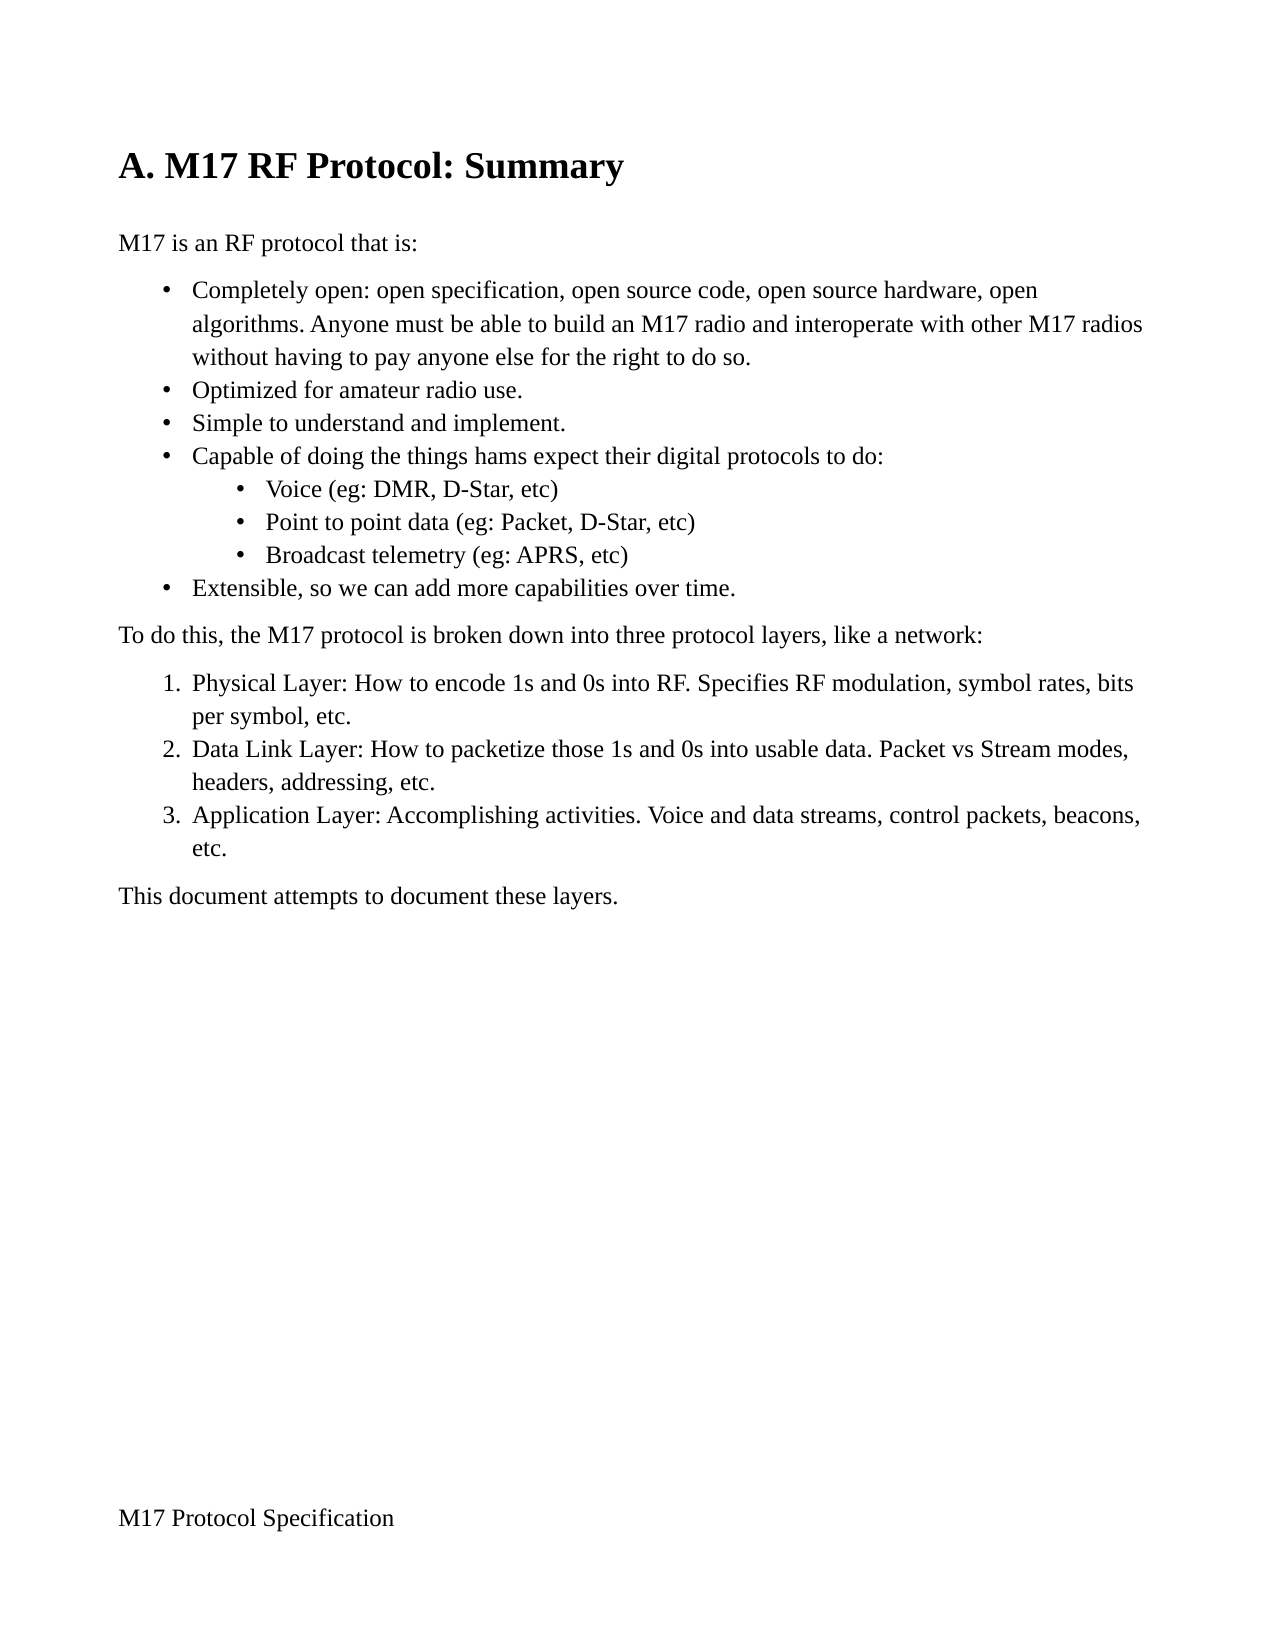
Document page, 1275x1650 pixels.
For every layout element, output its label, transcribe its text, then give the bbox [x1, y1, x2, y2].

text To do this, the M17 protocol is broken down into three protocol layers, like a network: [118, 620, 1157, 649]
list Simple to understand and implement. [162, 408, 1157, 436]
list Broadcast telemetry (eg: APRS, etc) [236, 540, 1157, 568]
list Completely open: open specification, open source code, open source hardware, open algorithms. Anyone must be able to build an M17 radio and interoperate with other M17 radios without having to pay anyone else for the right to do so. [162, 276, 1157, 370]
list Point to point data (eg: Packet, D-Star, etc) [236, 507, 1157, 536]
list Optimized for amateur radio use. [162, 375, 1157, 403]
list Data Link Layer: How to packetize those 1s and 0s into usable data. Packet vs Stream modes, headers, addressing, etc. [162, 734, 1157, 796]
list Application Layer: Accomplishing activities. Voice and data streams, control packets, beacons, etc. [162, 800, 1157, 862]
list Physical Layer: How to encode 1s and 0s into RF. Specifies RF modulation, symbol rates, bits per symbol, etc. [162, 668, 1157, 730]
text M17 is an RF protocol that is: [118, 228, 1157, 257]
subtitle A. M17 RF Protocol: Summary [118, 143, 1157, 187]
list Extensible, so we can add more capabilities over time. [162, 573, 1157, 602]
text This document attempts to document these layers. [118, 881, 1157, 909]
list Voice (eg: DMR, D-Star, etc) [236, 474, 1157, 502]
list Capable of doing the things hams expect their digital protocols to do: [162, 441, 1157, 469]
